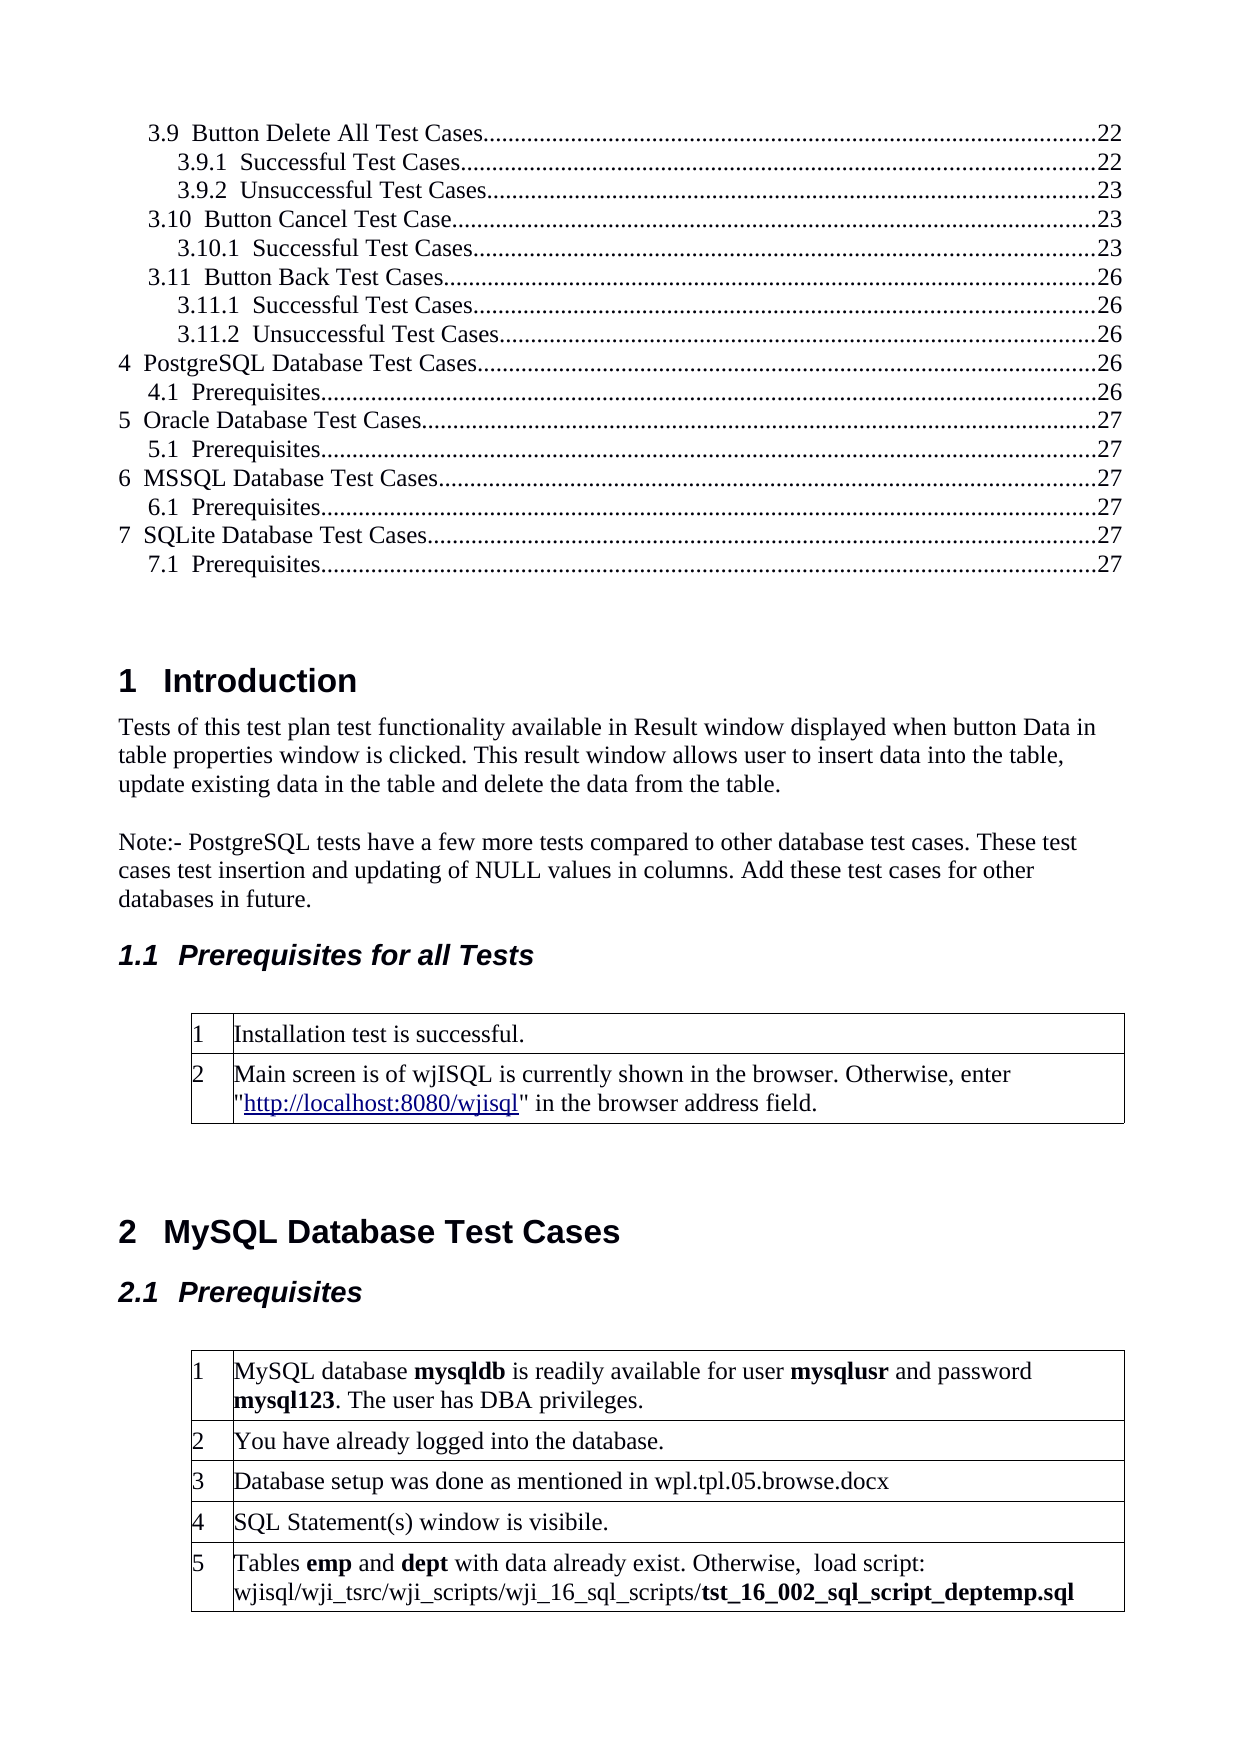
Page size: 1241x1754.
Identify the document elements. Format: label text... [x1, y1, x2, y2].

text 7.1 Prerequisites 27 [148, 549, 1122, 578]
text 3.10.1 Successful Test Cases 23 [177, 233, 1122, 262]
table_cell Database setup was done as mentioned in wpl.tpl.05.browse.docx [234, 1461, 1124, 1501]
text 5 Oracle Database Test Cases 27 [118, 406, 1122, 434]
text 3.11.1 Successful Test Cases 26 [177, 291, 1122, 319]
table_header Installation test is successful. [234, 1014, 1124, 1053]
text 3.11 Button Back Test Cases 26 [148, 262, 1122, 291]
text 3.11.2 Unsuccessful Test Cases 26 [177, 319, 1122, 348]
table_cell You have already logged into the database. [234, 1421, 1124, 1460]
table_cell SQL Statement(s) window is visibile. [234, 1502, 1124, 1542]
subtitle MySQL Database Test Cases [118, 1212, 1122, 1250]
table_cell Main screen is of wjISQL is currently shown in the browser. Otherwise, enter "http://localhost:8080/wjisql" in the browser address field. [234, 1054, 1124, 1123]
text 5.1 Prerequisites 27 [148, 434, 1122, 463]
subtitle Prerequisites [118, 1275, 1122, 1309]
table_cell 5 [192, 1543, 233, 1611]
text 3.9.1 Successful Test Cases 22 [177, 147, 1122, 176]
subtitle Prerequisites for all Tests [118, 938, 1122, 971]
text Note:- PostgreSQL tests have a few more tests compared to other database test cases. These test cases test insertion and updating of NULL values in columns. Add these test cases for other databases in future. [118, 827, 1122, 913]
table_cell 2 [192, 1054, 233, 1123]
table_cell Tables emp and dept with data already exist. Otherwise, load script: wjisql/wji_tsrc/wji_scripts/wji_16_sql_scripts/tst_16_002_sql_script_deptemp.sql [234, 1543, 1124, 1611]
text 6.1 Prerequisites 27 [148, 492, 1122, 521]
text 6 MSSQL Database Test Cases 27 [118, 463, 1122, 492]
table_cell 2 [192, 1421, 233, 1460]
text 3.10 Button Cancel Test Case 23 [148, 204, 1122, 233]
text Tests of this test plan test functionality available in Result window displayed when button Data in table properties window is clicked. This result window allows user to insert data into the table, update existing data in the table and delete the data from the table. [118, 712, 1122, 798]
text 7 SQLite Database Test Cases 27 [118, 521, 1122, 549]
text 3.9 Button Delete All Test Cases 22 [148, 118, 1122, 147]
table_cell 3 [192, 1461, 233, 1501]
table_cell 4 [192, 1502, 233, 1542]
table_header MySQL database mysqldb is readily available for user mysqlusr and password mysql123. The user has DBA privileges. [234, 1351, 1124, 1419]
subtitle Introduction [118, 661, 1122, 699]
text 4 PostgreSQL Database Test Cases 26 [118, 348, 1122, 377]
text 4.1 Prerequisites 26 [148, 377, 1122, 406]
table_header 1 [192, 1351, 233, 1419]
text 3.9.2 Unsuccessful Test Cases 23 [177, 176, 1122, 204]
table_header 1 [192, 1014, 233, 1053]
